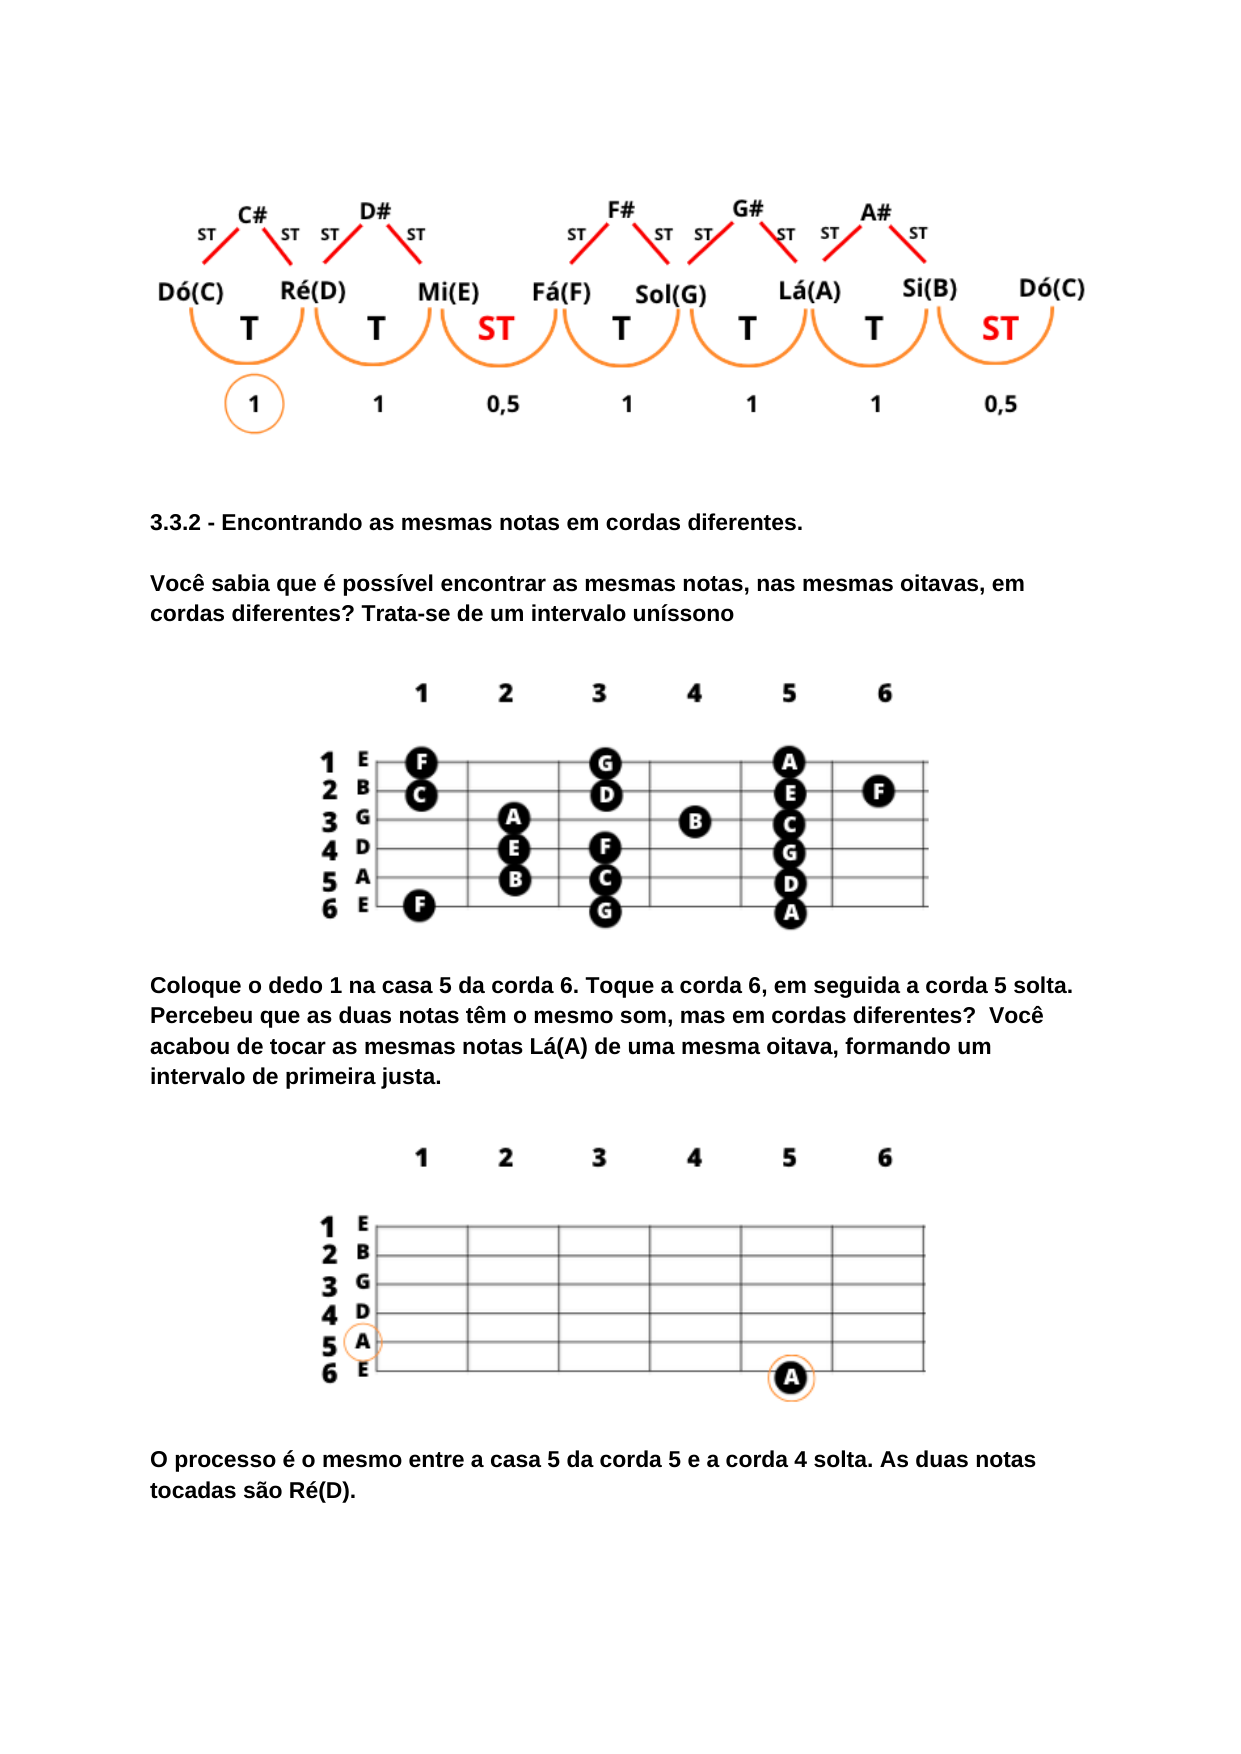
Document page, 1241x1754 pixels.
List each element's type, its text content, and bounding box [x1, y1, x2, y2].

picture [150, 180, 1091, 445]
text 3.3.2 - Encontrando as mesmas notas em cordas diferentes. [150, 509, 1090, 535]
text O processo é o mesmo entre a casa 5 da corda 5 e a corda 4 solta. As duas notas tocadas são Ré(D). [150, 1446, 1090, 1503]
text Coloque o dedo 1 na casa 5 da corda 6. Toque a corda 6, em seguida a corda 5 solta. [150, 972, 1090, 999]
picture [314, 1123, 926, 1413]
text Percebeu que as duas notas têm o mesmo som, mas em cordas diferentes? Você acabou de tocar as mesmas notas Lá(A) de uma mesma oitava, formando um intervalo de primeira justa. [150, 1002, 1090, 1089]
text Você sabia que é possível encontrar as mesmas notas, nas mesmas oitavas, em cordas diferentes? Trata-se de um intervalo uníssono [150, 569, 1090, 626]
picture [311, 660, 929, 939]
